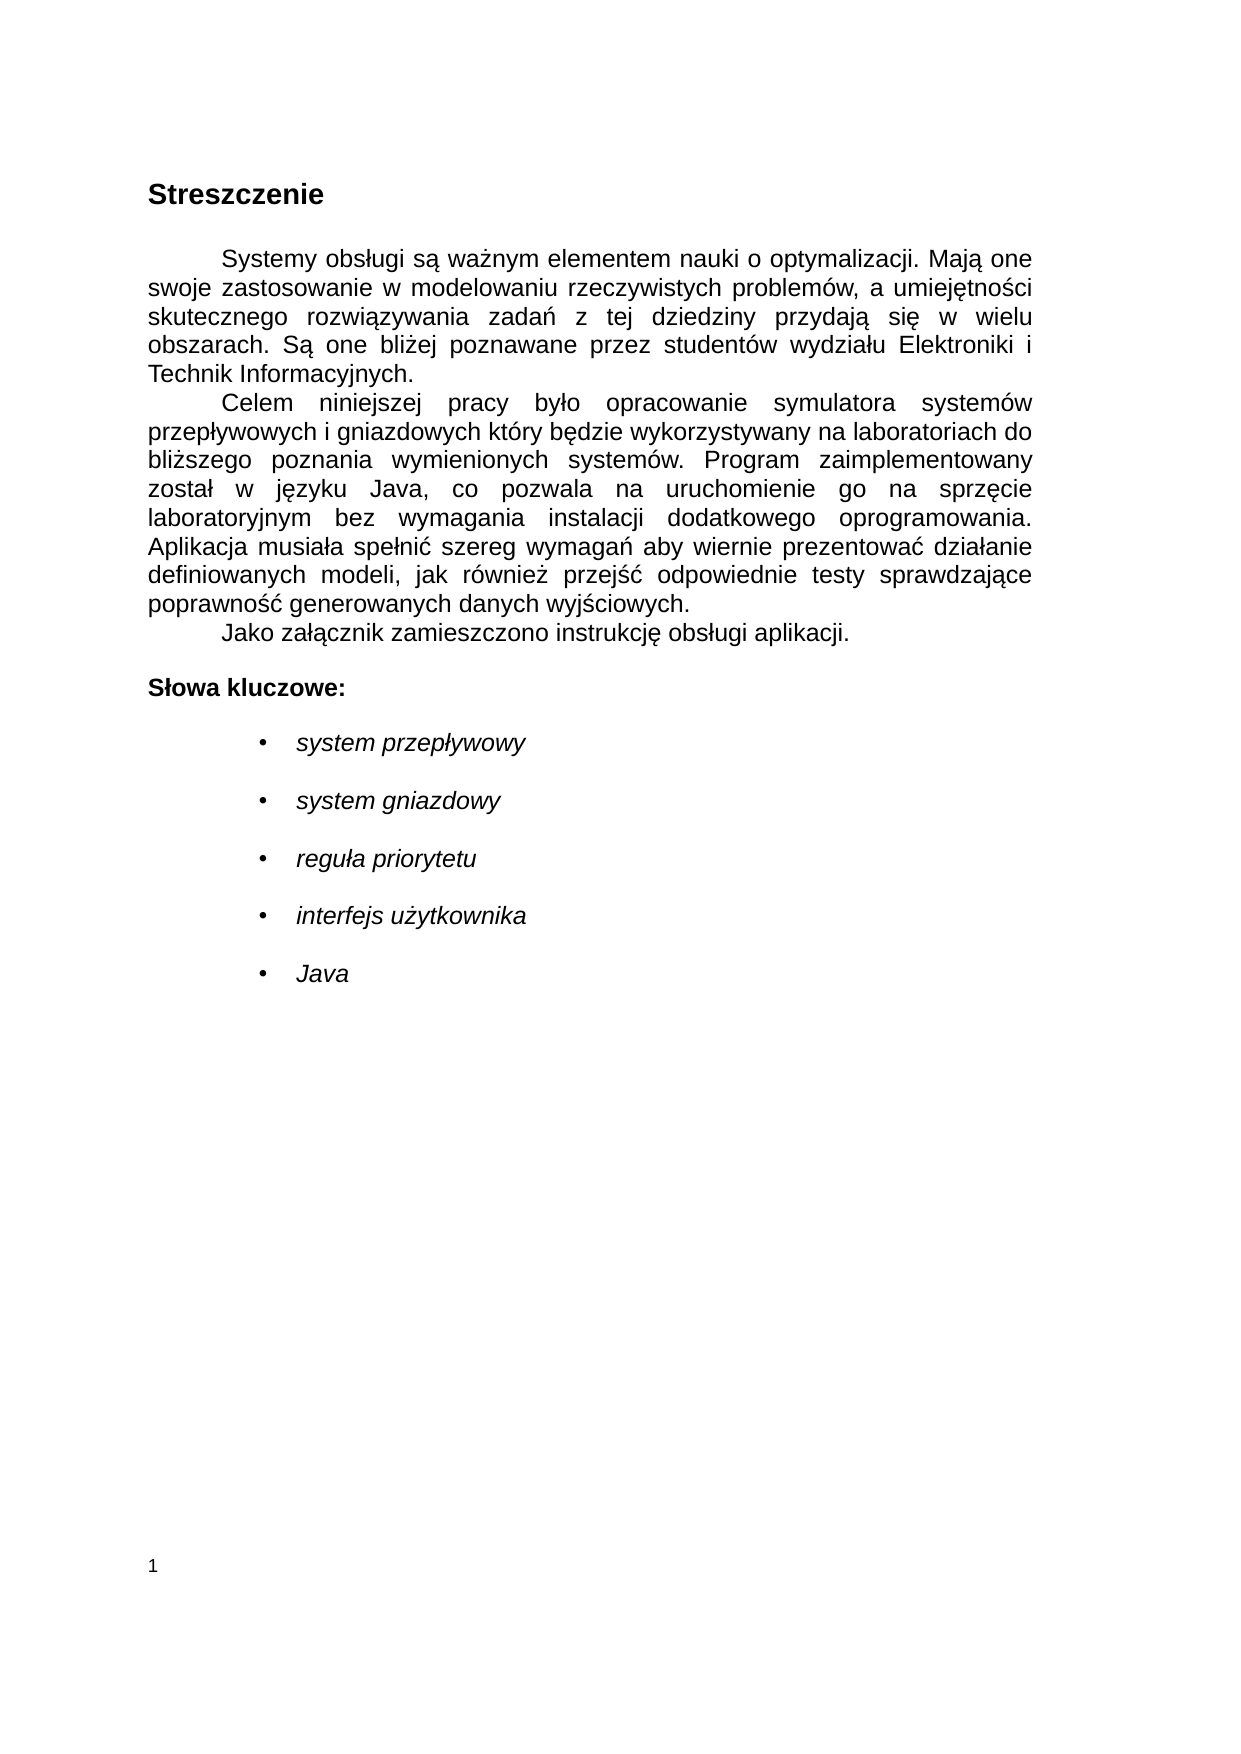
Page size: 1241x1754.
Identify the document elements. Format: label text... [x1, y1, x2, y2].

list reguła priorytetu [259, 844, 1033, 872]
list system gniazdowy [259, 786, 1033, 815]
list Java [259, 959, 1033, 988]
text Jako załącznik zamieszczono instrukcję obsługi aplikacji. [148, 618, 1033, 647]
list interfejs użytkownika [259, 901, 1033, 930]
text Systemy obsługi są ważnym elementem nauki o optymalizacji. Mają one swoje zastosowanie w modelowaniu rzeczywistych problemów, a umiejętności skutecznego rozwiązywania zadań z tej dziedziny przydają się w wielu obszarach. Są one bliżej poznawane przez studentów wydziału Elektroniki i Technik Informacyjnych. [148, 244, 1033, 388]
text Celem niniejszej pracy było opracowanie symulatora systemów przepływowych i gniazdowych który będzie wykorzystywany na laboratoriach do bliższego poznania wymienionych systemów. Program zaimplementowany został w języku Java, co pozwala na uruchomienie go na sprzęcie laboratoryjnym bez wymagania instalacji dodatkowego oprogramowania. Aplikacja musiała spełnić szereg wymagań aby wiernie prezentować działanie definiowanych modeli, jak również przejść odpowiednie testy sprawdzające poprawność generowanych danych wyjściowych. [148, 388, 1033, 618]
text Streszczenie [148, 177, 1033, 211]
list system przepływowy [259, 728, 1033, 757]
text Słowa kluczowe: [148, 673, 1033, 702]
